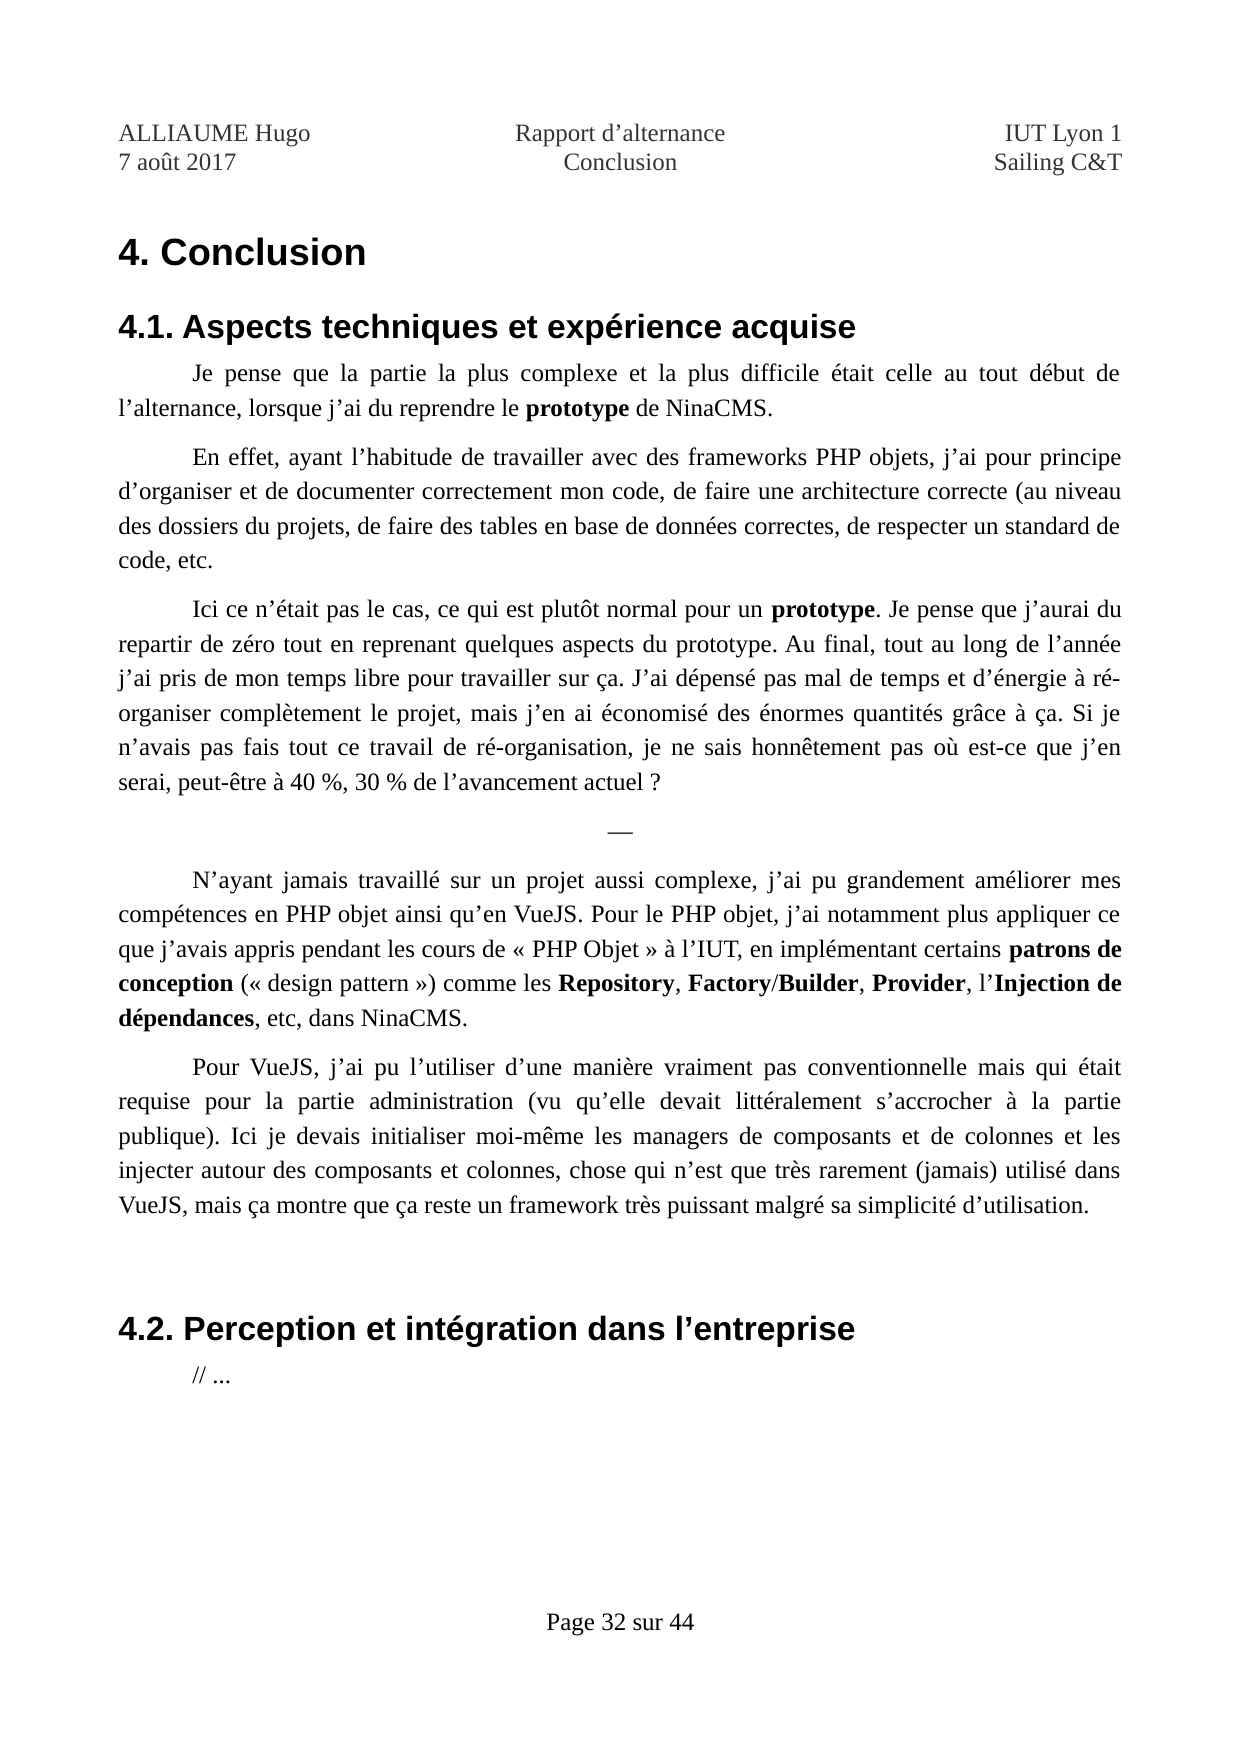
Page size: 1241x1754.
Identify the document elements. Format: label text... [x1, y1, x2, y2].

text N’ayant jamais travaillé sur un projet aussi complexe, j’ai pu grandement améliorer mes compétences en PHP objet ainsi qu’en VueJS. Pour le PHP objet, j’ai notamment plus appliquer ce que j’avais appris pendant les cours de « PHP Objet » à l’IUT, en implémentant certains patrons de conception (« design pattern ») comme les Repository, Factory/Builder, Provider, l’Injection de dépendances, etc, dans NinaCMS. [118, 865, 1122, 1031]
text — [118, 816, 1122, 844]
text // ... [118, 1360, 1122, 1388]
text En effet, ayant l’habitude de travailler avec des frameworks PHP objets, j’ai pour principe d’organiser et de documenter correctement mon code, de faire une architecture correcte (au niveau des dossiers du projets, de faire des tables en base de données correctes, de respecter un standard de code, etc. [118, 442, 1122, 574]
text Je pense que la partie la plus complexe et la plus difficile était celle au tout début de l’alternance, lorsque j’ai du reprendre le prototype de NinaCMS. [118, 358, 1122, 421]
subtitle 4.2. Perception et intégration dans l’entreprise [118, 1309, 1122, 1347]
subtitle 4.1. Aspects techniques et expérience acquise [118, 307, 1122, 346]
text Pour VueJS, j’ai pu l’utiliser d’une manière vraiment pas conventionnelle mais qui était requise pour la partie administration (vu qu’elle devait littéralement s’accrocher à la partie publique). Ici je devais initialiser moi-même les managers de composants et de colonnes et les injecter autour des composants et colonnes, chose qui n’est que très rarement (jamais) utilisé dans VueJS, mais ça montre que ça reste un framework très puissant malgré sa simplicité d’utilisation. [118, 1052, 1122, 1218]
subtitle 4. Conclusion [118, 230, 1122, 274]
text Ici ce n’était pas le cas, ce qui est plutôt normal pour un prototype. Je pense que j’aurai du repartir de zéro tout en reprenant quelques aspects du prototype. Au final, tout au long de l’année j’ai pris de mon temps libre pour travailler sur ça. J’ai dépensé pas mal de temps et d’énergie à ré-organiser complètement le projet, mais j’en ai économisé des énormes quantités grâce à ça. Si je n’avais pas fais tout ce travail de ré-organisation, je ne sais honnêtement pas où est-ce que j’en serai, peut-être à 40 %, 30 % de l’avancement actuel ? [118, 594, 1122, 795]
